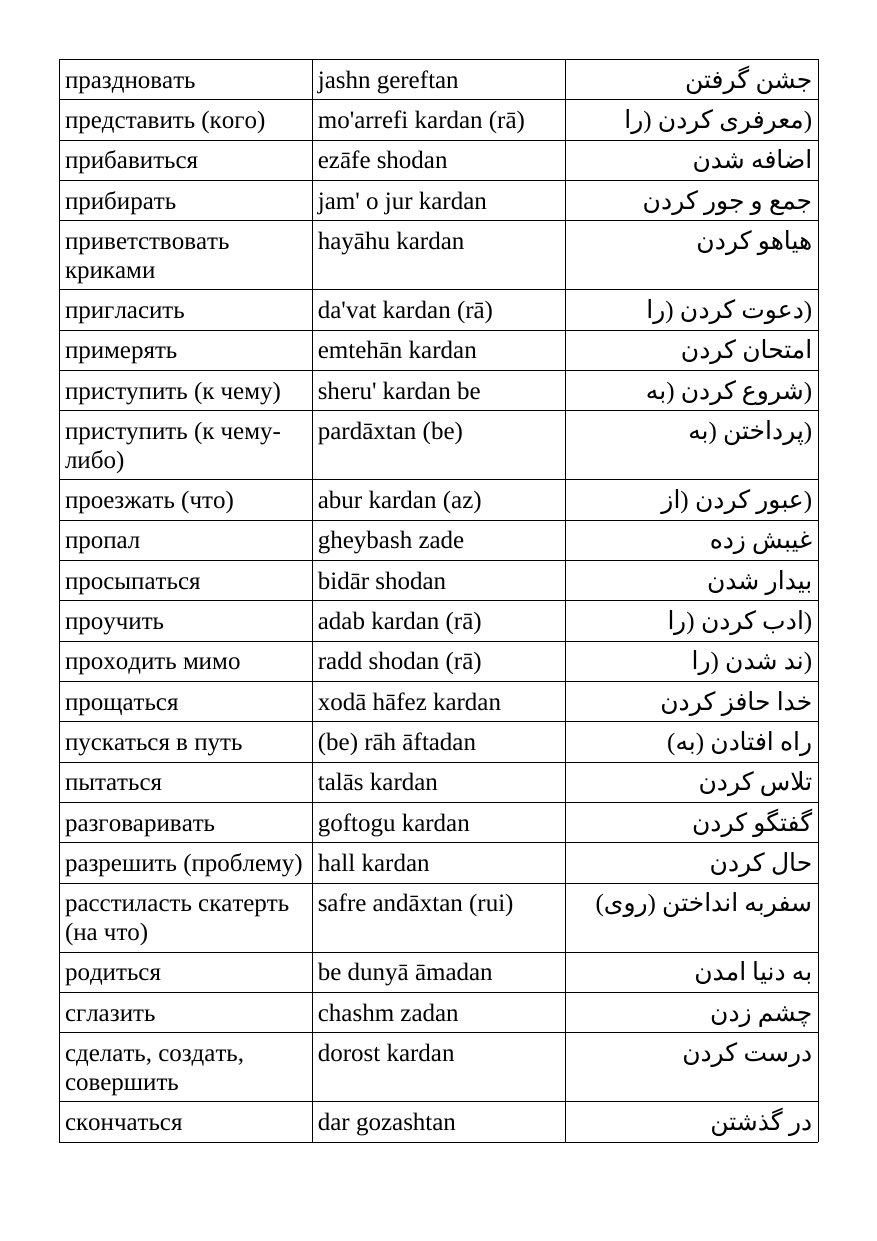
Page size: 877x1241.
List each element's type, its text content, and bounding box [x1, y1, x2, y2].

table_cell сделать, создать, совершить [60, 1033, 312, 1101]
table_cell chashm zadan [313, 993, 565, 1032]
table_cell (معرفری کردن (را [566, 100, 818, 140]
table_cell (عبور کردن (از [566, 480, 818, 520]
table_cell проезжать (что) [60, 480, 312, 520]
table_cell خدا حافز کردن [566, 682, 818, 721]
table_cell غیبش زده [566, 521, 818, 560]
table_cell امتحان کردن [566, 331, 818, 370]
table_cell праздновать [60, 60, 312, 99]
table_cell сглазить [60, 993, 312, 1032]
table_cell (ند شدن (را [566, 642, 818, 681]
table_cell pardāxtan (be) [313, 411, 565, 479]
table_cell прощаться [60, 682, 312, 721]
table_cell گفتگو کردن [566, 803, 818, 842]
table_cell mo'arrefi kardan (rā) [313, 100, 565, 140]
table_cell به دنیا امدن [566, 953, 818, 992]
table_cell xodā hāfez kardan [313, 682, 565, 721]
table_cell пытаться [60, 763, 312, 802]
table_cell (ادب کردن (را [566, 601, 818, 641]
table_cell скончаться [60, 1102, 312, 1142]
table_cell hayāhu kardan [313, 221, 565, 289]
table_cell jam' o jur kardan [313, 181, 565, 220]
table_cell emtehān kardan [313, 331, 565, 370]
table_cell (دعوت کردن (را [566, 290, 818, 330]
table_cell درست کردن [566, 1033, 818, 1101]
table_cell пускаться в путь [60, 722, 312, 762]
table_cell проходить мимо [60, 642, 312, 681]
table_cell (پرداختن (به [566, 411, 818, 479]
table_cell چشم زدن [566, 993, 818, 1032]
table_cell проучить [60, 601, 312, 641]
table_cell прибирать [60, 181, 312, 220]
table_cell представить (кого) [60, 100, 312, 140]
table_cell gheybash zade [313, 521, 565, 560]
table_cell adab kardan (rā) [313, 601, 565, 641]
table_cell (شروع کردن (به [566, 371, 818, 410]
table_cell سفربه انداختن (روی) [566, 884, 818, 952]
table_cell اضافه شدن [566, 141, 818, 180]
table_cell пригласить [60, 290, 312, 330]
table_cell abur kardan (az) [313, 480, 565, 520]
table_cell приступить (к чему-либо) [60, 411, 312, 479]
table_cell ezāfe shodan [313, 141, 565, 180]
table_cell разрешить (проблему) [60, 843, 312, 882]
table_cell приветствовать криками [60, 221, 312, 289]
table_cell جشن گرفتن [566, 60, 818, 99]
table_cell (be) rāh āftadan [313, 722, 565, 762]
table_cell приступить (к чему) [60, 371, 312, 410]
table_cell در گذشتن [566, 1102, 818, 1142]
table_cell بیدار شدن [566, 561, 818, 600]
table_cell пропал [60, 521, 312, 560]
table_cell jashn gereftan [313, 60, 565, 99]
table_cell safre andāxtan (rui) [313, 884, 565, 952]
table_cell radd shodan (rā) [313, 642, 565, 681]
table_cell просыпаться [60, 561, 312, 600]
table_cell прибавиться [60, 141, 312, 180]
table_cell dorost kardan [313, 1033, 565, 1101]
table_cell dar gozashtan [313, 1102, 565, 1142]
table_cell راه افتادن (به) [566, 722, 818, 762]
table_cell родиться [60, 953, 312, 992]
table_cell примерять [60, 331, 312, 370]
table_cell goftogu kardan [313, 803, 565, 842]
table_cell разговаривать [60, 803, 312, 842]
table_cell جمع و جور کردن [566, 181, 818, 220]
table_cell sheru' kardan be [313, 371, 565, 410]
table_cell ھیاھو کردن [566, 221, 818, 289]
table_cell hall kardan [313, 843, 565, 882]
table_cell تلاس کردن [566, 763, 818, 802]
table_cell расстиласть скатерть (на что) [60, 884, 312, 952]
table_cell da'vat kardan (rā) [313, 290, 565, 330]
table_cell حال کردن [566, 843, 818, 882]
table_cell bidār shodan [313, 561, 565, 600]
table_cell talās kardan [313, 763, 565, 802]
table_cell be dunyā āmadan [313, 953, 565, 992]
